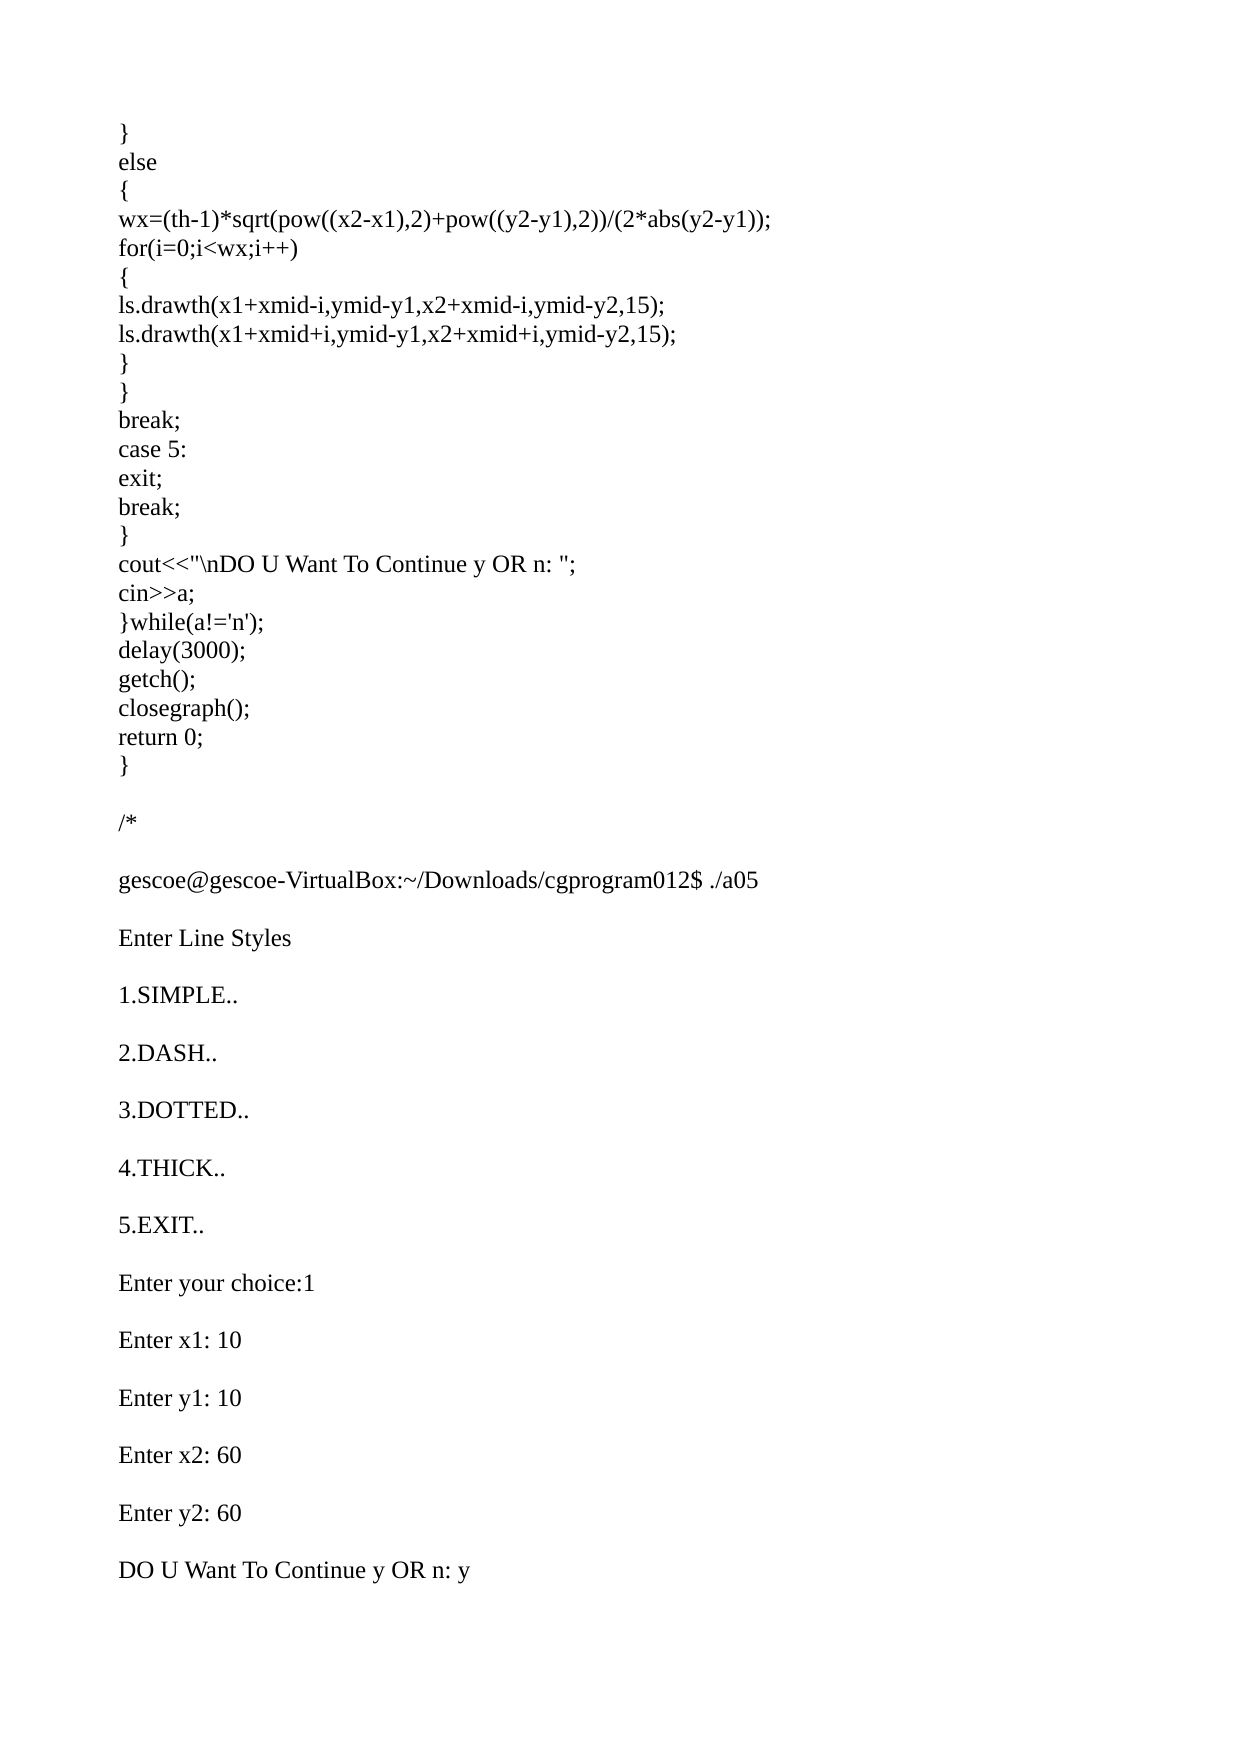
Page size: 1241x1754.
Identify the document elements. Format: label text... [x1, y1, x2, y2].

text } [118, 348, 1122, 377]
text Enter x2: 60 [118, 1441, 1122, 1469]
text } [118, 521, 1122, 549]
text return 0; [118, 722, 1122, 751]
text Enter your choice:1 [118, 1268, 1122, 1297]
text } [118, 377, 1122, 406]
text case 5: [118, 434, 1122, 463]
text cout<<"\nDO U Want To Continue y OR n: "; [118, 549, 1122, 578]
text /* [118, 808, 1122, 837]
text cin>>a; [118, 578, 1122, 607]
text }while(a!='n'); [118, 607, 1122, 636]
text { [118, 176, 1122, 204]
text Enter x1: 10 [118, 1326, 1122, 1354]
text Enter y1: 10 [118, 1383, 1122, 1412]
text Enter y2: 60 [118, 1498, 1122, 1527]
text 2.DASH.. [118, 1038, 1122, 1067]
text break; [118, 492, 1122, 521]
text } [118, 751, 1122, 779]
text } [118, 118, 1122, 147]
text for(i=0;i<wx;i++) [118, 233, 1122, 262]
text wx=(th-1)*sqrt(pow((x2-x1),2)+pow((y2-y1),2))/(2*abs(y2-y1)); [118, 204, 1122, 233]
text { [118, 262, 1122, 291]
text closegraph(); [118, 693, 1122, 722]
text getch(); [118, 664, 1122, 693]
text 1.SIMPLE.. [118, 981, 1122, 1009]
text ls.drawth(x1+xmid+i,ymid-y1,x2+xmid+i,ymid-y2,15); [118, 319, 1122, 348]
text exit; [118, 463, 1122, 492]
text ls.drawth(x1+xmid-i,ymid-y1,x2+xmid-i,ymid-y2,15); [118, 291, 1122, 319]
text Enter Line Styles [118, 923, 1122, 952]
text DO U Want To Continue y OR n: y [118, 1556, 1122, 1584]
text break; [118, 406, 1122, 434]
text else [118, 147, 1122, 176]
text gescoe@gescoe-VirtualBox:~/Downloads/cgprogram012$ ./a05 [118, 866, 1122, 894]
text 5.EXIT.. [118, 1211, 1122, 1239]
text 4.THICK.. [118, 1153, 1122, 1182]
text 3.DOTTED.. [118, 1096, 1122, 1124]
text delay(3000); [118, 636, 1122, 664]
